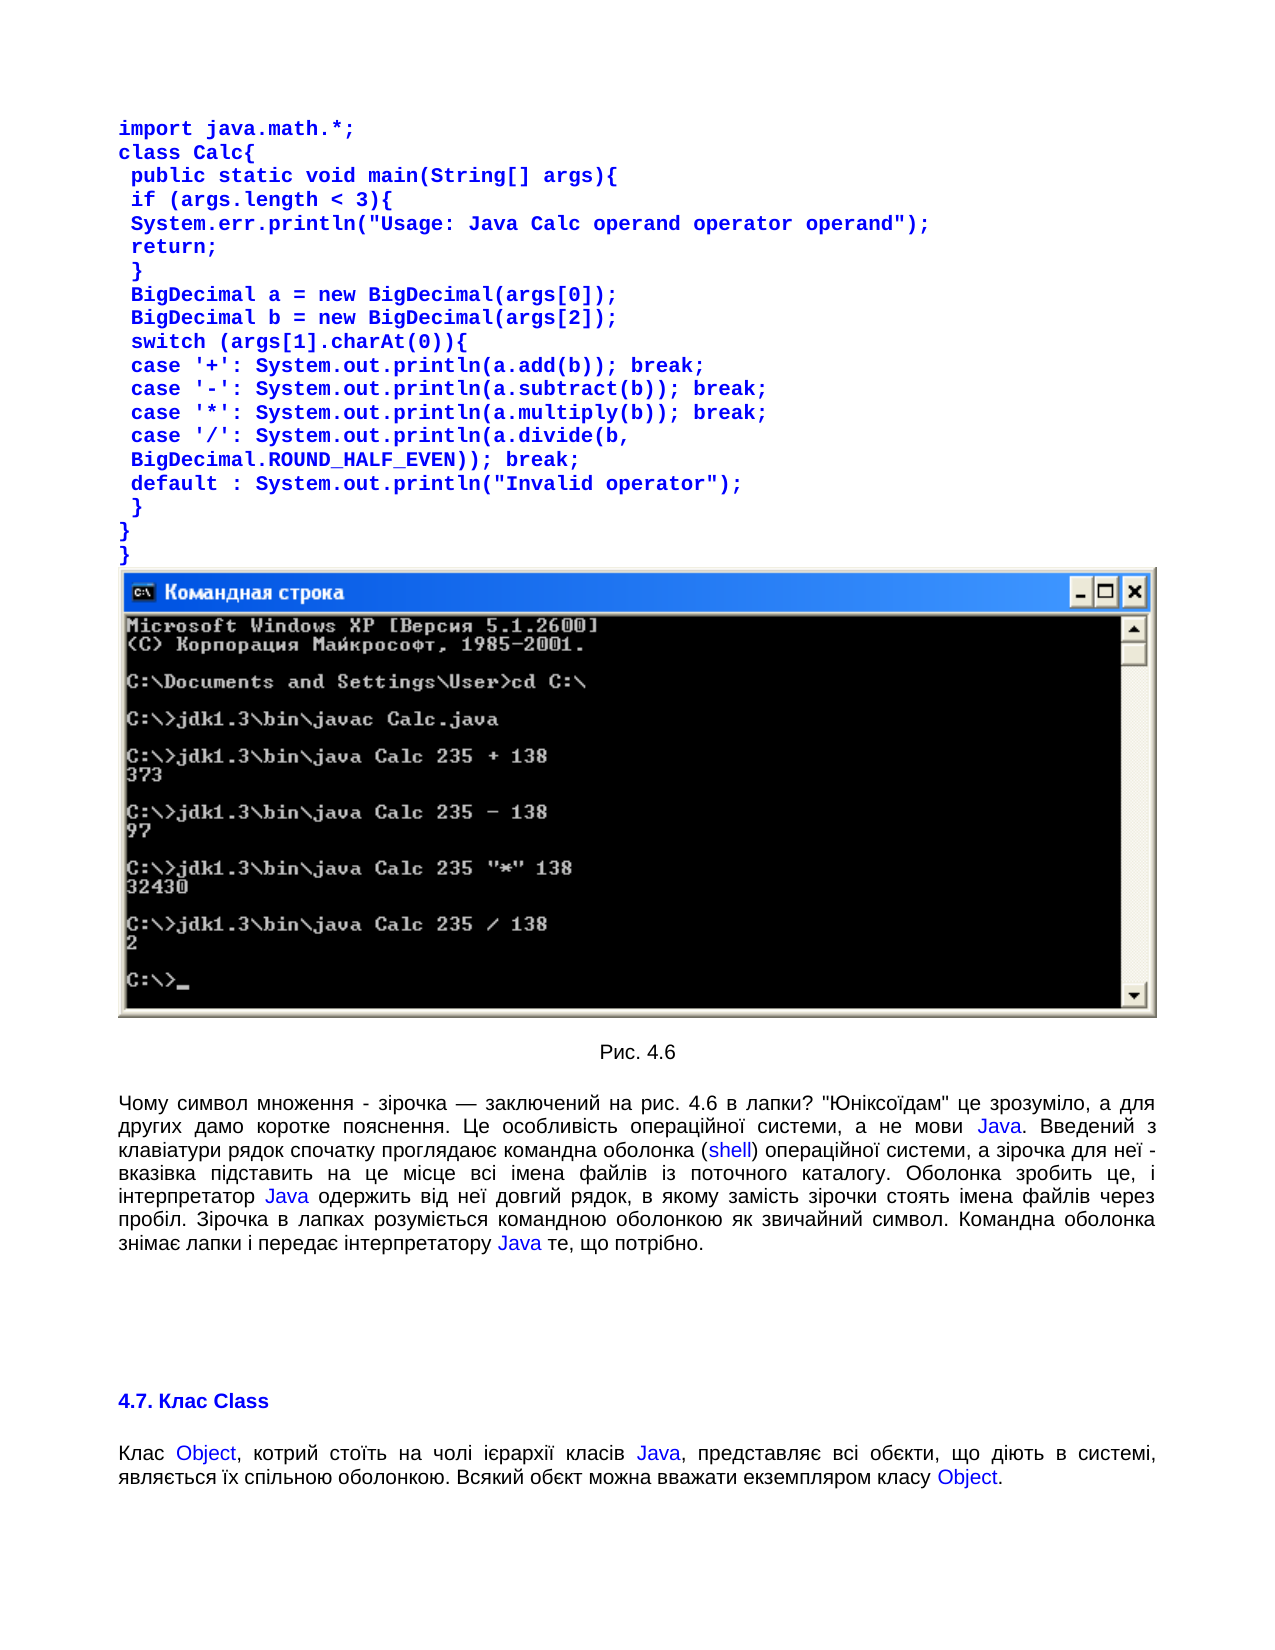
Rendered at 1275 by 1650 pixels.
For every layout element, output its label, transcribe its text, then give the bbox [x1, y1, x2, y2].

text public static void main(String[] args){ [118, 165, 1157, 189]
text Клас Object, котрий стоїть на чолі ієрархії класів Java, представляє всі обєкти, що діють в системі, являється їх спільною оболонкою. Всякий обєкт можна вважати екземпляром класу Object. [118, 1442, 1157, 1488]
text case '*': System.out.println(a.multiply(b)); break; [118, 402, 1157, 426]
text default : System.out.println("Invalid operator"); [118, 473, 1157, 496]
text case '-': System.out.println(a.subtract(b)); break; [118, 378, 1157, 402]
text 4.7. Клас Class [118, 1389, 1157, 1412]
text return; [118, 236, 1157, 260]
text } [118, 520, 1157, 544]
text import java.math.*; [118, 118, 1157, 142]
text BigDecimal.ROUND_HALF_EVEN)); break; [118, 449, 1157, 473]
text } [118, 260, 1157, 284]
text Чому символ множення - зірочка — заключений на рис. 4.6 в лапки? "Юніксоїдам" це зрозуміло, а для других дамо коротке пояснення. Це особливість операційної системи, а не мови Java. Введений з клавіатури рядок спочатку проглядаює командна оболонка (shell) операційної системи, а зірочка для неї - вказівка підставить на це місце всі імена файлів із поточного каталогу. Оболонка зробить це, і інтерпретатор Java одержить від неї довгий рядок, в якому замість зірочки стоять імена файлів через пробіл. Зірочка в лапках розуміється командною оболонкою як звичайний символ. Командна оболонка знімає лапки і передає інтерпретатору Java те, що потрібно. [118, 1092, 1157, 1254]
text if (args.length < 3){ [118, 189, 1157, 213]
text Рис. 4.6 [118, 1041, 1157, 1064]
text System.err.println("Usage: Java Calc operand operator operand"); [118, 213, 1157, 236]
text switch (args[1].charAt(0)){ [118, 331, 1157, 354]
text BigDecimal b = new BigDecimal(args[2]); [118, 307, 1157, 331]
text case '+': System.out.println(a.add(b)); break; [118, 354, 1157, 378]
text } [118, 496, 1157, 520]
picture [118, 567, 1157, 1018]
text BigDecimal a = new BigDecimal(args[0]); [118, 284, 1157, 307]
text } [118, 544, 1157, 567]
text class Calc{ [118, 142, 1157, 165]
text case '/': System.out.println(a.divide(b, [118, 426, 1157, 449]
